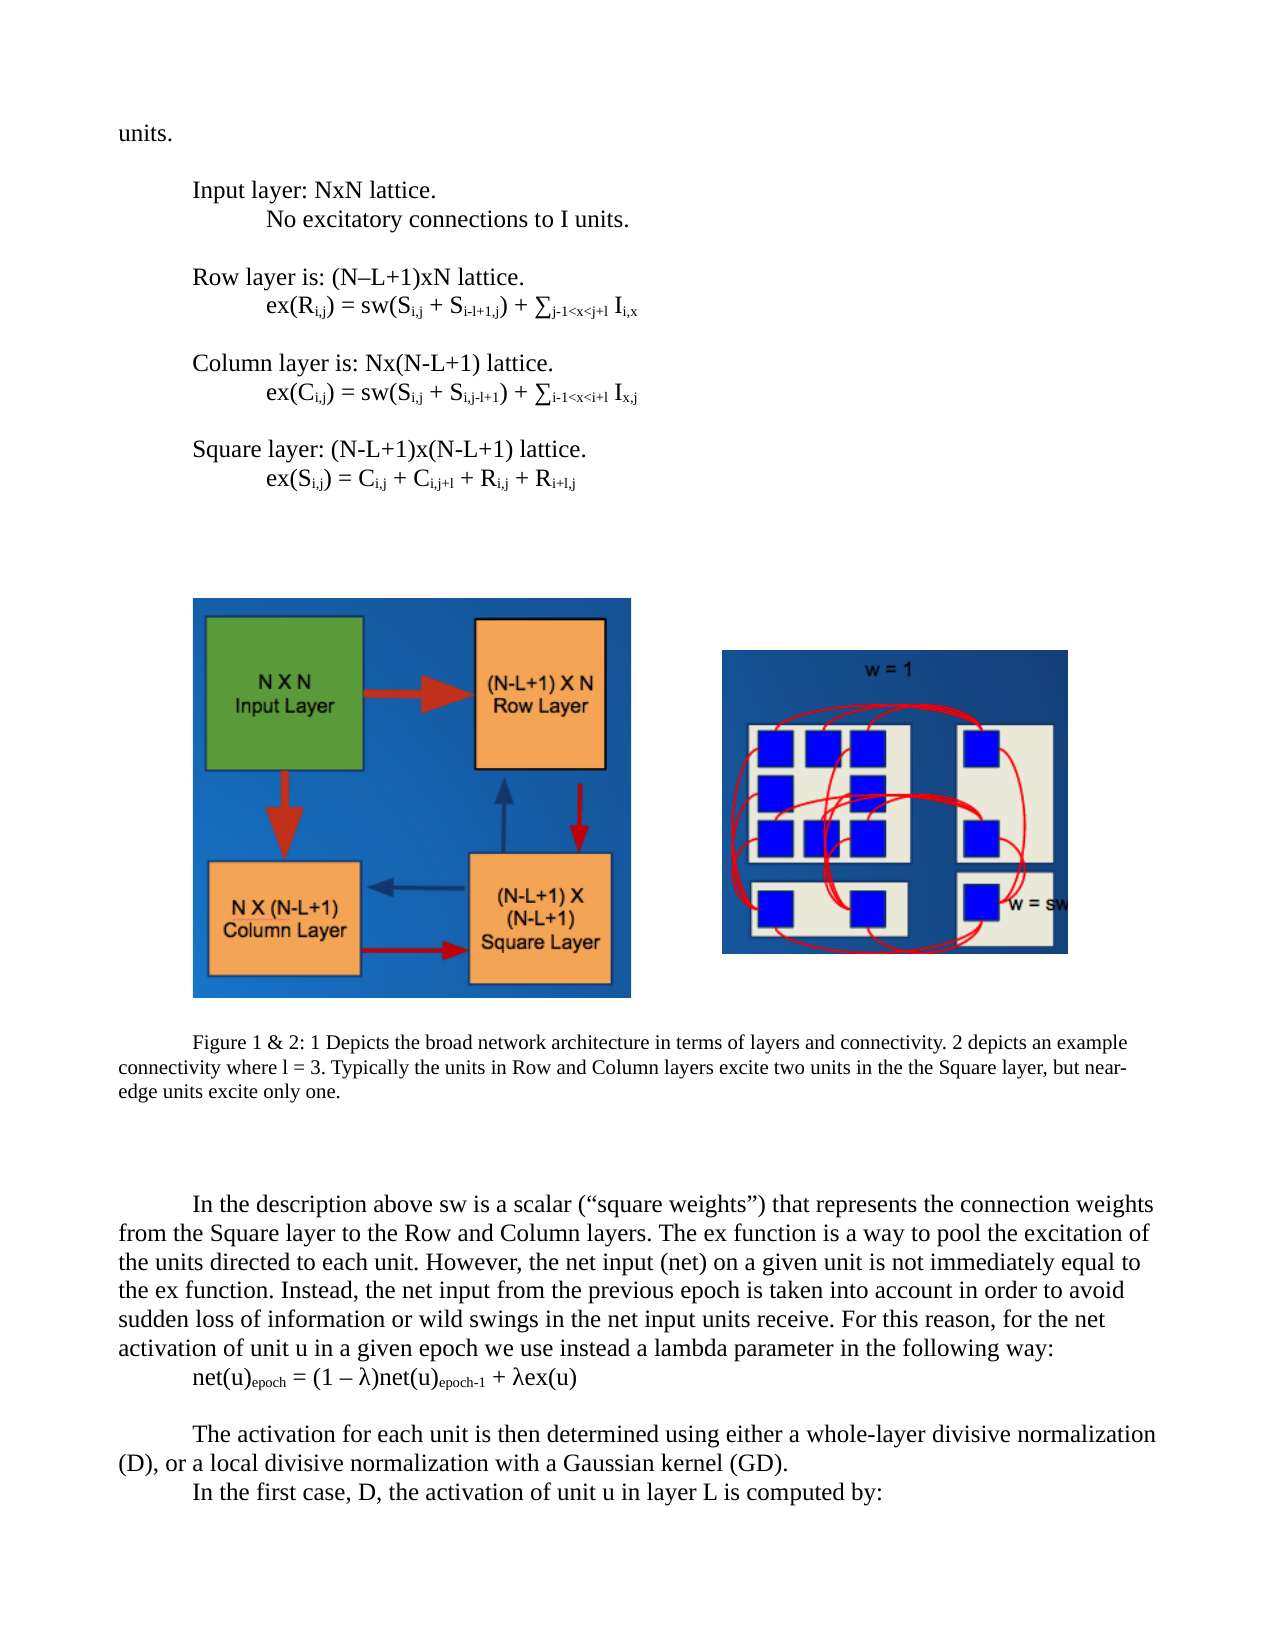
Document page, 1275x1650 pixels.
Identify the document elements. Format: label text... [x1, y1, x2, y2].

text net(u)epoch = (1 – λ)net(u)epoch-1 + λex(u) [118, 1362, 1157, 1391]
text The activation for each unit is then determined using either a whole-layer divisive normalization (D), or a local divisive normalization with a Gaussian kernel (GD). [118, 1419, 1157, 1477]
text ex(Ci,j) = sw(Si,j + Si,j-l+1) + ∑i-1<x<i+l Ix,j [118, 377, 1157, 406]
text Figure 1 & 2: 1 Depicts the broad network architecture in terms of layers and connectivity. 2 depicts an example connectivity where l = 3. Typically the units in Row and Column layers excite two units in the the Square layer, but near-edge units excite only one. [118, 1026, 1157, 1103]
text units. [118, 118, 1157, 147]
text No excitatory connections to I units. [118, 204, 1157, 233]
text ex(Ri,j) = sw(Si,j + Si-l+1,j) + ∑j-1<x<j+l Ii,x [118, 291, 1157, 319]
text In the description above sw is a scalar (“square weights”) that represents the connection weights from the Square layer to the Row and Column layers. The ex function is a way to pool the excitation of the units directed to each unit. However, the net input (net) on a given unit is not immediately equal to the ex function. Instead, the net input from the previous epoch is taken into account in order to avoid sudden loss of information or wild swings in the net input units receive. For this reason, for the net activation of unit u in a given epoch we use instead a lambda parameter in the following way: [118, 1189, 1157, 1362]
picture [722, 650, 1068, 954]
text Square layer: (N-L+1)x(N-L+1) lattice. [118, 434, 1157, 463]
text Input layer: NxN lattice. [118, 176, 1157, 204]
text Row layer is: (N–L+1)xN lattice. [118, 262, 1157, 291]
picture [192, 598, 632, 998]
text Column layer is: Nx(N-L+1) lattice. [118, 348, 1157, 377]
text In the first case, D, the activation of unit u in layer L is computed by: [118, 1477, 1157, 1506]
text ex(Si,j) = Ci,j + Ci,j+l + Ri,j + Ri+l,j [118, 463, 1157, 492]
